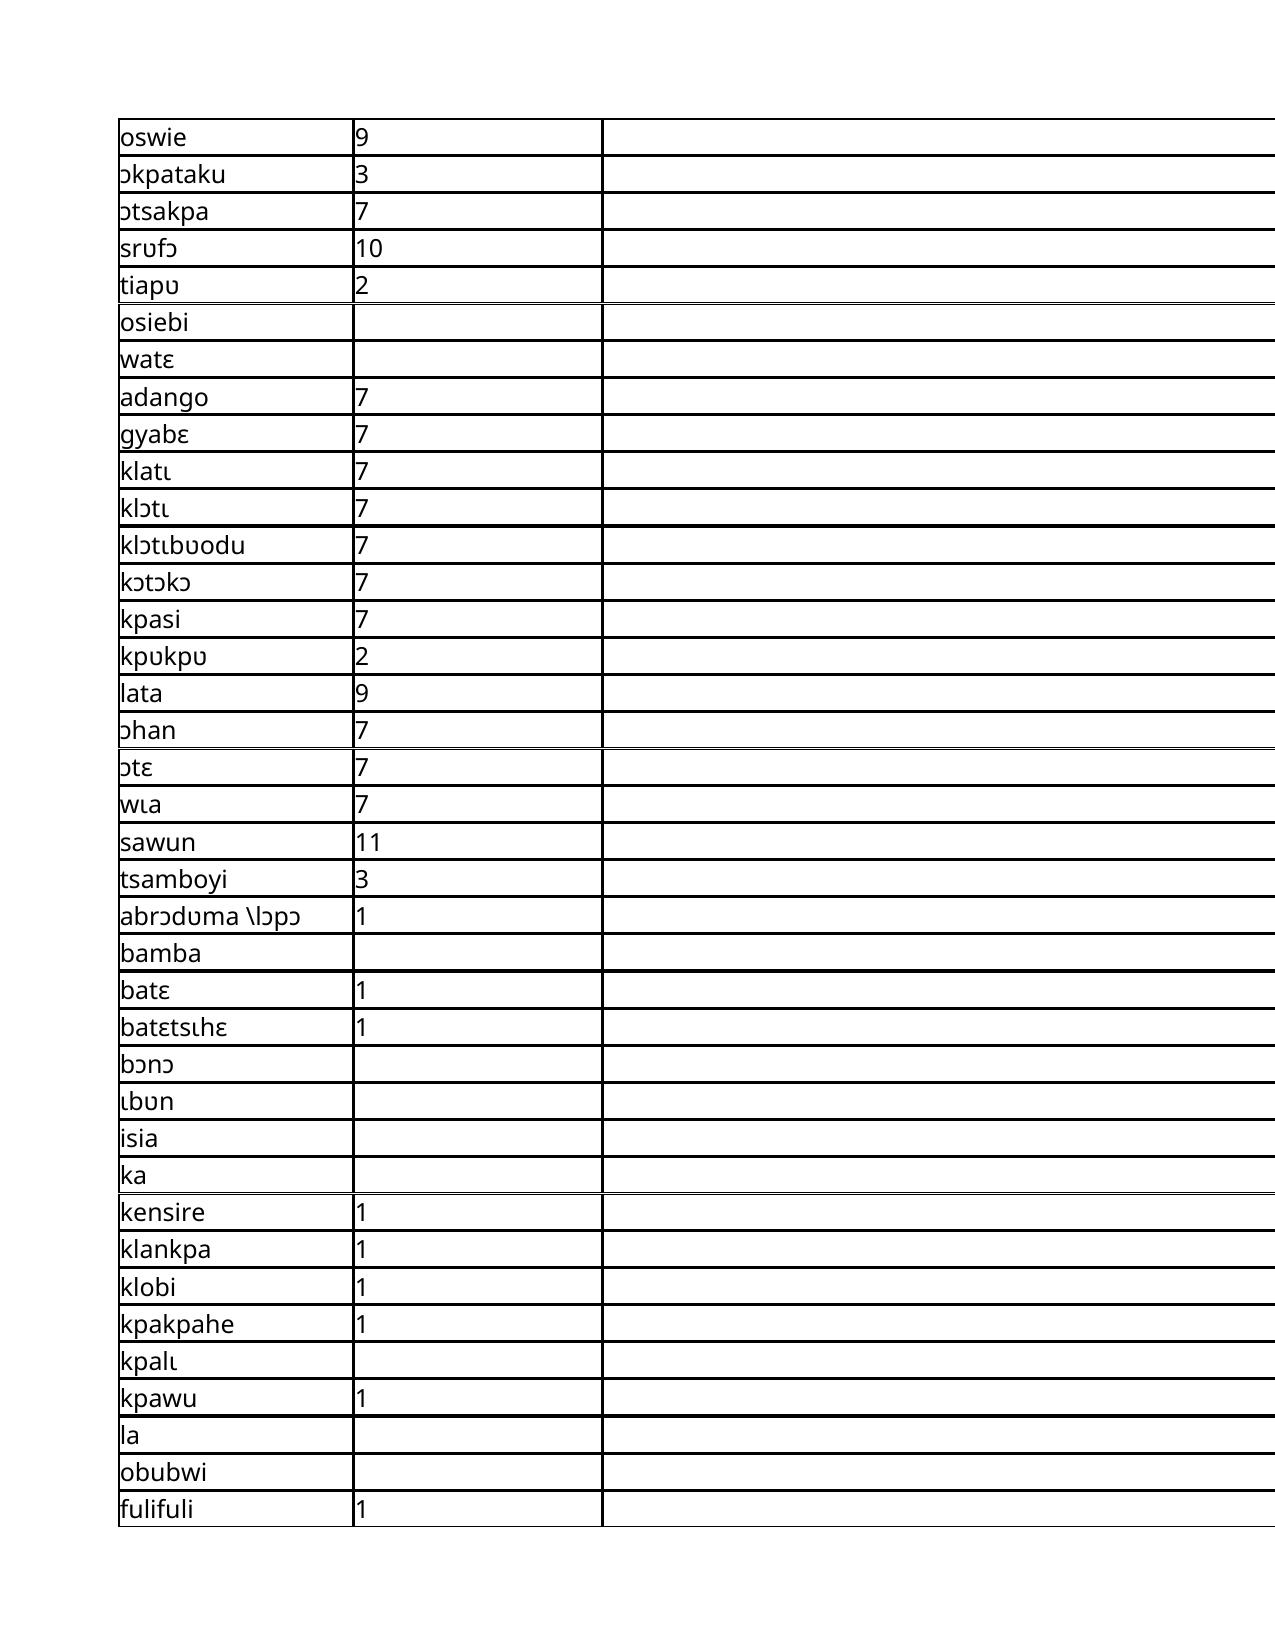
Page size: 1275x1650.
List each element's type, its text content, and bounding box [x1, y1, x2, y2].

table_cell [604, 416, 1275, 450]
table_cell ɩbʋn [120, 1084, 352, 1118]
table_cell [604, 824, 1275, 858]
table_cell kensire [120, 1195, 352, 1229]
table_cell 7 [355, 194, 601, 228]
table_cell [604, 602, 1275, 636]
table_cell [604, 342, 1275, 376]
table_cell [604, 305, 1275, 339]
table_cell bɔnɔ [120, 1047, 352, 1081]
table_cell [604, 1010, 1275, 1044]
table_cell 7 [355, 528, 601, 562]
table_cell 1 [355, 1269, 601, 1303]
table_cell [604, 231, 1275, 265]
table_cell [604, 1232, 1275, 1266]
table_cell sawun [120, 824, 352, 858]
table_cell [604, 120, 1275, 154]
table_cell adango [120, 379, 352, 413]
table_cell tiapʋ [120, 268, 352, 302]
table_cell 1 [355, 1010, 601, 1044]
table_cell 9 [355, 120, 601, 154]
table_cell kɔtɔkɔ [120, 565, 352, 599]
table_cell tsamboyi [120, 861, 352, 895]
table_cell la [120, 1418, 352, 1452]
table_cell [604, 194, 1275, 228]
table_cell obubwi [120, 1455, 352, 1489]
table_cell ɔtsakpa [120, 194, 352, 228]
table_cell [604, 1195, 1275, 1229]
table_cell [604, 676, 1275, 710]
table_cell 1 [355, 1380, 601, 1414]
table_cell ɔkpataku [120, 157, 352, 191]
table_cell kpawu [120, 1380, 352, 1414]
table_cell [604, 1492, 1275, 1526]
table_cell [604, 1380, 1275, 1414]
table_cell [604, 1455, 1275, 1489]
table_cell osiebi [120, 305, 352, 339]
table_cell klatɩ [120, 453, 352, 487]
table_cell klɔtɩ [120, 490, 352, 524]
table_cell kpasi [120, 602, 352, 636]
table_cell [604, 898, 1275, 932]
table_cell kpalɩ [120, 1343, 352, 1377]
table_cell 7 [355, 602, 601, 636]
table_cell [604, 639, 1275, 673]
table_cell [355, 342, 601, 376]
table_cell 7 [355, 416, 601, 450]
table_cell [604, 1269, 1275, 1303]
table_cell [355, 1158, 601, 1192]
table_cell [355, 1047, 601, 1081]
table_cell 1 [355, 898, 601, 932]
table_cell klɔtɩbʋodu [120, 528, 352, 562]
table_cell 7 [355, 750, 601, 784]
table_cell [604, 1306, 1275, 1340]
table_cell 3 [355, 157, 601, 191]
table_cell [355, 1418, 601, 1452]
table_cell [604, 787, 1275, 821]
table_cell 3 [355, 861, 601, 895]
table_cell [355, 305, 601, 339]
table_cell [604, 1047, 1275, 1081]
table_cell batɛtsɩhɛ [120, 1010, 352, 1044]
table_cell 7 [355, 787, 601, 821]
table_cell batɛ [120, 973, 352, 1007]
table_cell 9 [355, 676, 601, 710]
table_cell 7 [355, 565, 601, 599]
table_cell abrɔdʋma \lɔpɔ [120, 898, 352, 932]
table_cell [604, 528, 1275, 562]
table_cell kpʋkpʋ [120, 639, 352, 673]
table_cell [604, 1121, 1275, 1155]
table_cell 7 [355, 379, 601, 413]
table_cell oswie [120, 120, 352, 154]
table_cell [604, 1343, 1275, 1377]
table_cell [355, 1121, 601, 1155]
table_cell [355, 935, 601, 969]
table_cell [604, 157, 1275, 191]
table_cell wɩa [120, 787, 352, 821]
table_cell bamba [120, 935, 352, 969]
table_cell 2 [355, 268, 601, 302]
table_cell [604, 1158, 1275, 1192]
table_cell [604, 713, 1275, 747]
table_cell ka [120, 1158, 352, 1192]
table_cell watɛ [120, 342, 352, 376]
table_cell 11 [355, 824, 601, 858]
table_cell ɔhan [120, 713, 352, 747]
table_cell 1 [355, 1492, 601, 1526]
table_cell 1 [355, 1232, 601, 1266]
table_cell 7 [355, 713, 601, 747]
table_cell fulifuli [120, 1492, 352, 1526]
table_cell [604, 490, 1275, 524]
table_cell [604, 861, 1275, 895]
table_cell klobi [120, 1269, 352, 1303]
table_cell lata [120, 676, 352, 710]
table_cell [604, 453, 1275, 487]
table_cell 1 [355, 1195, 601, 1229]
table_cell 2 [355, 639, 601, 673]
table_cell [604, 268, 1275, 302]
table_cell 7 [355, 453, 601, 487]
table_cell ɔtɛ [120, 750, 352, 784]
table_cell kpakpahe [120, 1306, 352, 1340]
table_cell klankpa [120, 1232, 352, 1266]
table_cell [604, 750, 1275, 784]
table_cell 1 [355, 1306, 601, 1340]
table_cell [355, 1343, 601, 1377]
table_cell [604, 973, 1275, 1007]
table_cell [604, 935, 1275, 969]
table_cell 7 [355, 490, 601, 524]
table_cell gyabɛ [120, 416, 352, 450]
table_cell isia [120, 1121, 352, 1155]
table_cell [604, 379, 1275, 413]
table_cell [604, 1418, 1275, 1452]
table_cell [355, 1084, 601, 1118]
table_cell [604, 1084, 1275, 1118]
table_cell 1 [355, 973, 601, 1007]
table_cell [355, 1455, 601, 1489]
table_cell 10 [355, 231, 601, 265]
table_cell [604, 565, 1275, 599]
table_cell srʋfɔ [120, 231, 352, 265]
